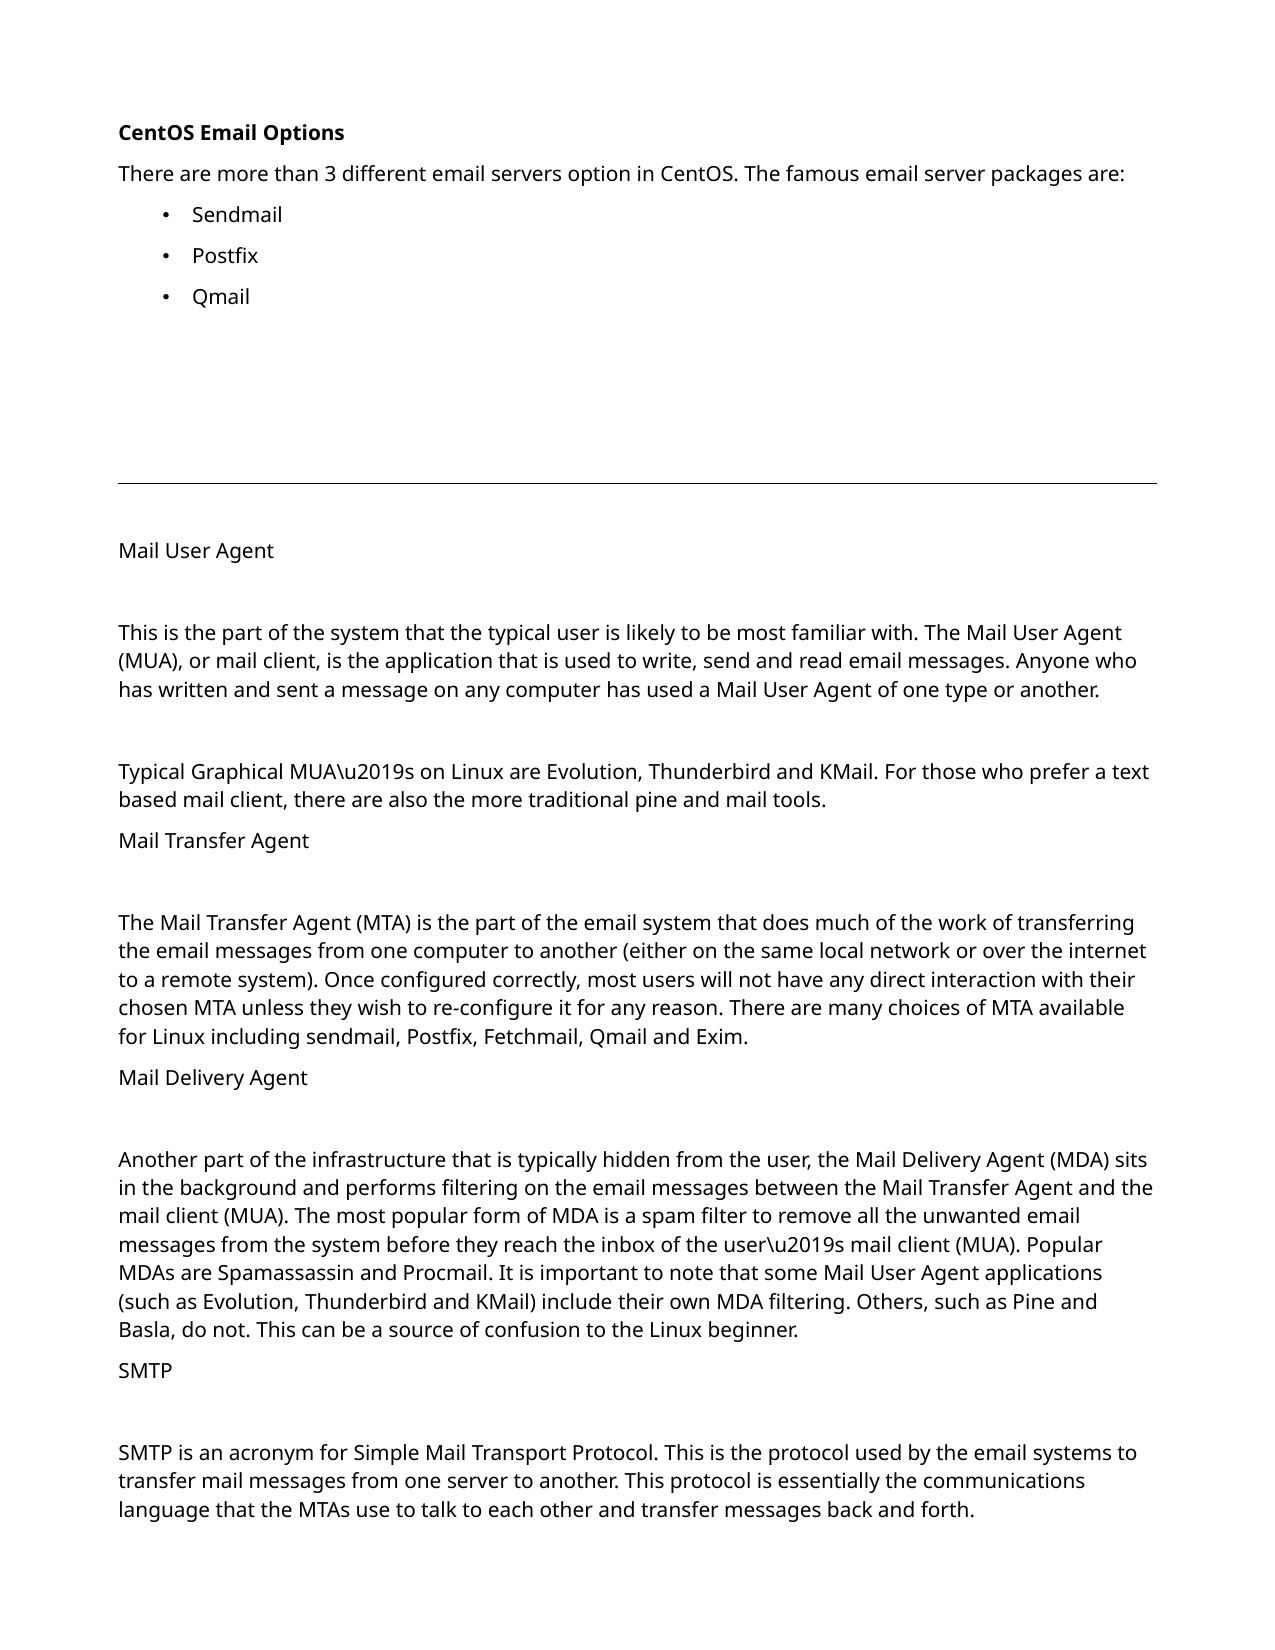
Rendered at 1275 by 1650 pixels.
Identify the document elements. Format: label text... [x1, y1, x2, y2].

text Mail Delivery Agent [118, 1063, 1157, 1091]
text There are more than 3 different email servers option in CentOS. The famous email server packages are: [118, 159, 1157, 187]
text Mail User Agent [118, 536, 1157, 565]
subtitle CentOS Email Options [118, 118, 1157, 147]
list Postfix [162, 241, 1157, 269]
text Another part of the infrastructure that is typically hidden from the user, the Mail Delivery Agent (MDA) sits in the background and performs filtering on the email messages between the Mail Transfer Agent and the mail client (MUA). The most popular form of MDA is a spam filter to remove all the unwanted email messages from the system before they reach the inbox of the user\u2019s mail client (MUA). Popular MDAs are Spamassassin and Procmail. It is important to note that some Mail User Agent applications (such as Evolution, Thunderbird and KMail) include their own MDA filtering. Others, such as Pine and Basla, do not. This can be a source of confusion to the Linux beginner. [118, 1145, 1157, 1344]
text SMTP is an acronym for Simple Mail Transport Protocol. This is the protocol used by the email systems to transfer mail messages from one server to another. This protocol is essentially the communications language that the MTAs use to talk to each other and transfer messages back and forth. [118, 1438, 1157, 1523]
text SMTP [118, 1356, 1157, 1385]
list Sendmail [162, 200, 1157, 228]
text The Mail Transfer Agent (MTA) is the part of the email system that does much of the work of transferring the email messages from one computer to another (either on the same local network or over the internet to a remote system). Once configured correctly, most users will not have any direct interaction with their chosen MTA unless they wish to re-configure it for any reason. There are many choices of MTA available for Linux including sendmail, Postfix, Fetchmail, Qmail and Exim. [118, 908, 1157, 1050]
list Qmail [162, 282, 1157, 310]
text Mail Transfer Agent [118, 826, 1157, 855]
text This is the part of the system that the typical user is likely to be most familiar with. The Mail User Agent (MUA), or mail client, is the application that is used to write, send and read email messages. Anyone who has written and sent a message on any computer has used a Mail User Agent of one type or another. [118, 618, 1157, 703]
text Typical Graphical MUA\u2019s on Linux are Evolution, Thunderbird and KMail. For those who prefer a text based mail client, there are also the more traditional pine and mail tools. [118, 757, 1157, 814]
